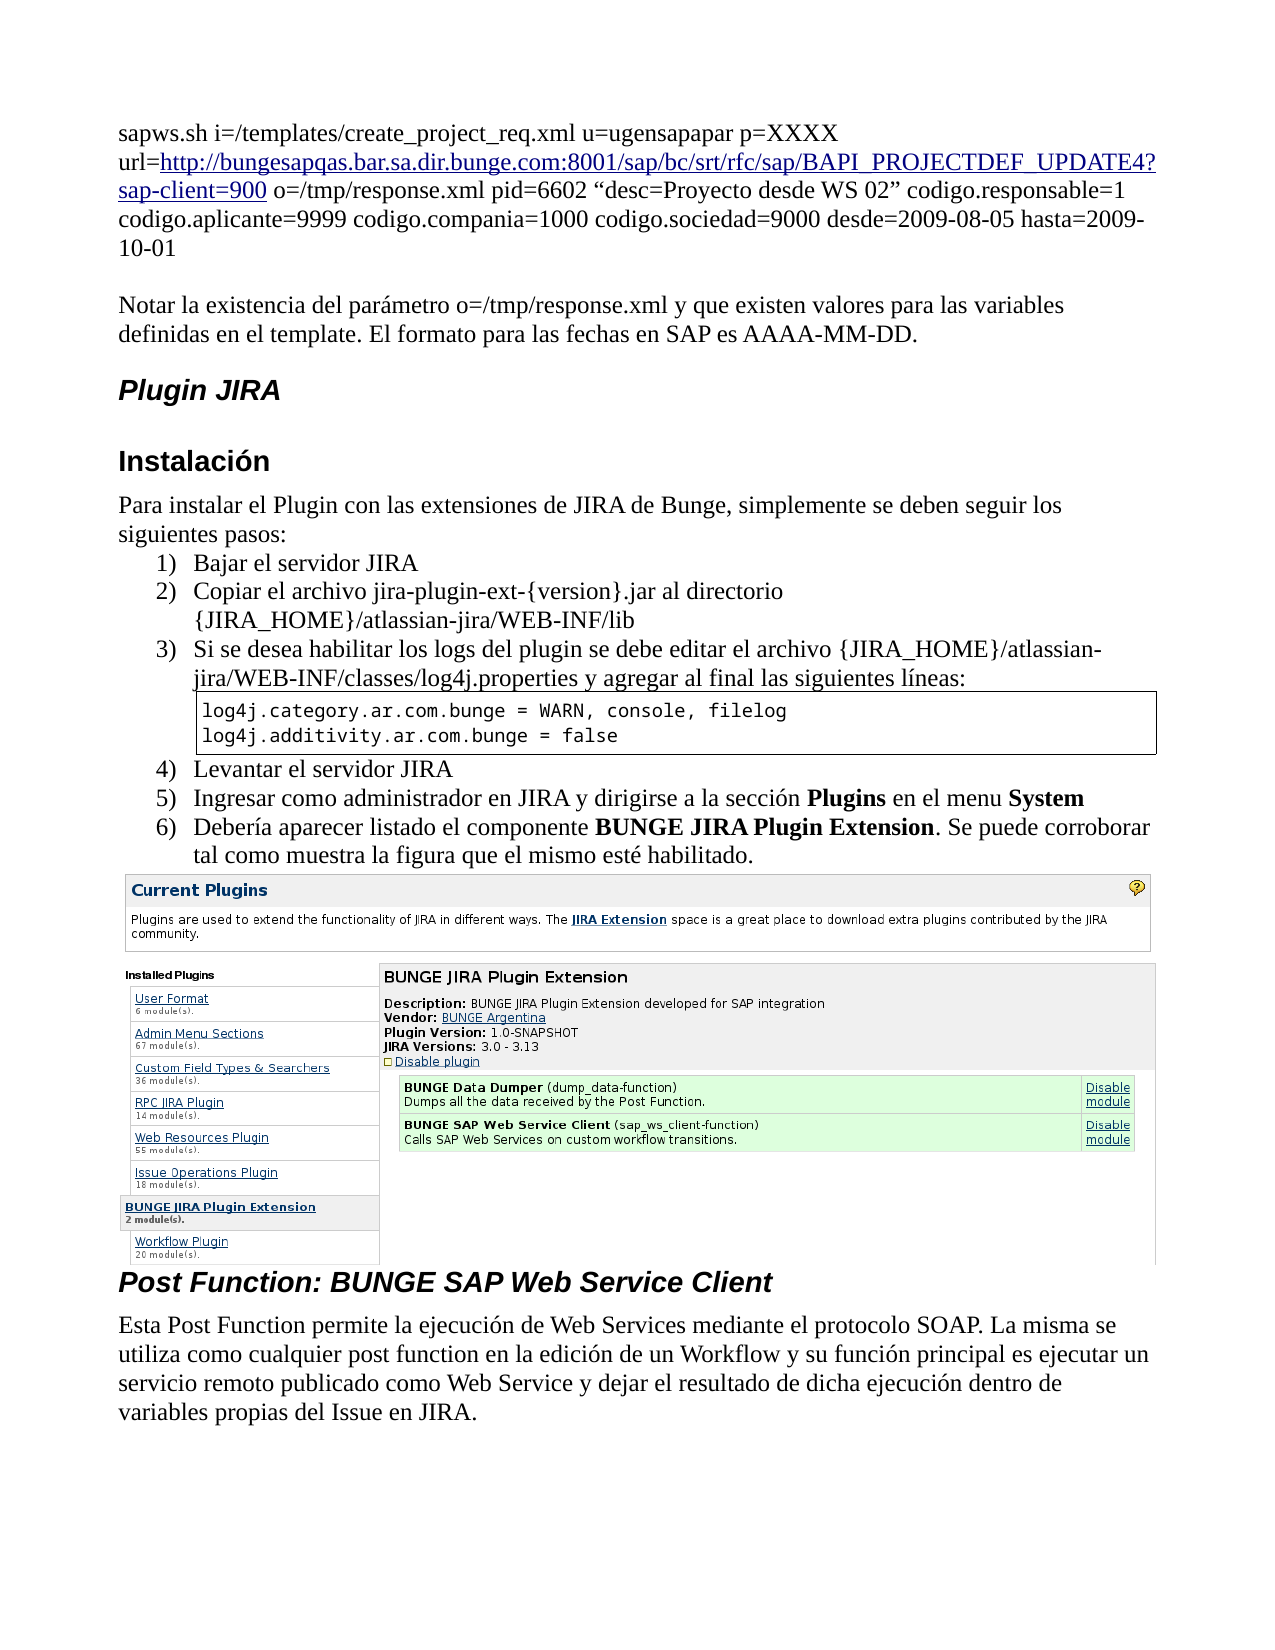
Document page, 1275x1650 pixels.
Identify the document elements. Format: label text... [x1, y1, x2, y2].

list Bajar el servidor JIRA [156, 548, 1157, 576]
list Levantar el servidor JIRA [156, 754, 1157, 783]
subtitle Instalación [118, 444, 1157, 478]
list Ingresar como administrador en JIRA y dirigirse a la sección Plugins en el menu System [156, 783, 1157, 812]
list Debería aparecer listado el componente BUNGE JIRA Plugin Extension. Se puede corroborar tal como muestra la figura que el mismo esté habilitado. [156, 812, 1157, 869]
text sapws.sh i=/templates/create_project_req.xml u=ugensapapar p=XXXX url=http://bungesapqas.bar.sa.dir.bunge.com:8001/sap/bc/srt/rfc/sap/BAPI_PROJECTDEF_UPDATE4?sap-client=900 o=/tmp/response.xml pid=6602 “desc=Proyecto desde WS 02” codigo.responsable=1 codigo.aplicante=9999 codigo.compania=1000 codigo.sociedad=9000 desde=2009-08-05 hasta=2009-10-01 [118, 118, 1157, 262]
text Esta Post Function permite la ejecución de Web Services mediante el protocolo SOAP. La misma se utiliza como cualquier post function en la edición de un Workflow y su función principal es ejecutar un servicio remoto publicado como Web Service y dejar el resultado de dicha ejecución dentro de variables propias del Issue en JIRA. [118, 1311, 1157, 1426]
text Notar la existencia del parámetro o=/tmp/response.xml y que existen valores para las variables definidas en el template. El formato para las fechas en SAP es AAAA-MM-DD. [118, 291, 1157, 348]
table_header log4j.category.ar.com.bunge = WARN, console, filelog log4j.additivity.ar.com.bunge = false [197, 692, 1156, 754]
text Para instalar el Plugin con las extensiones de JIRA de Bunge, simplemente se deben seguir los siguientes pasos: [118, 490, 1157, 548]
subtitle Post Function: BUNGE SAP Web Service Client [118, 1265, 1157, 1298]
subtitle Plugin JIRA [118, 373, 1157, 407]
list Si se desea habilitar los logs del plugin se debe editar el archivo {JIRA_HOME}/atlassian-jira/WEB-INF/classes/log4j.properties y agregar al final las siguientes líneas: [156, 634, 1157, 691]
picture [118, 869, 1157, 1265]
list Copiar el archivo jira-plugin-ext-{version}.jar al directorio {JIRA_HOME}/atlassian-jira/WEB-INF/lib [156, 576, 1157, 634]
